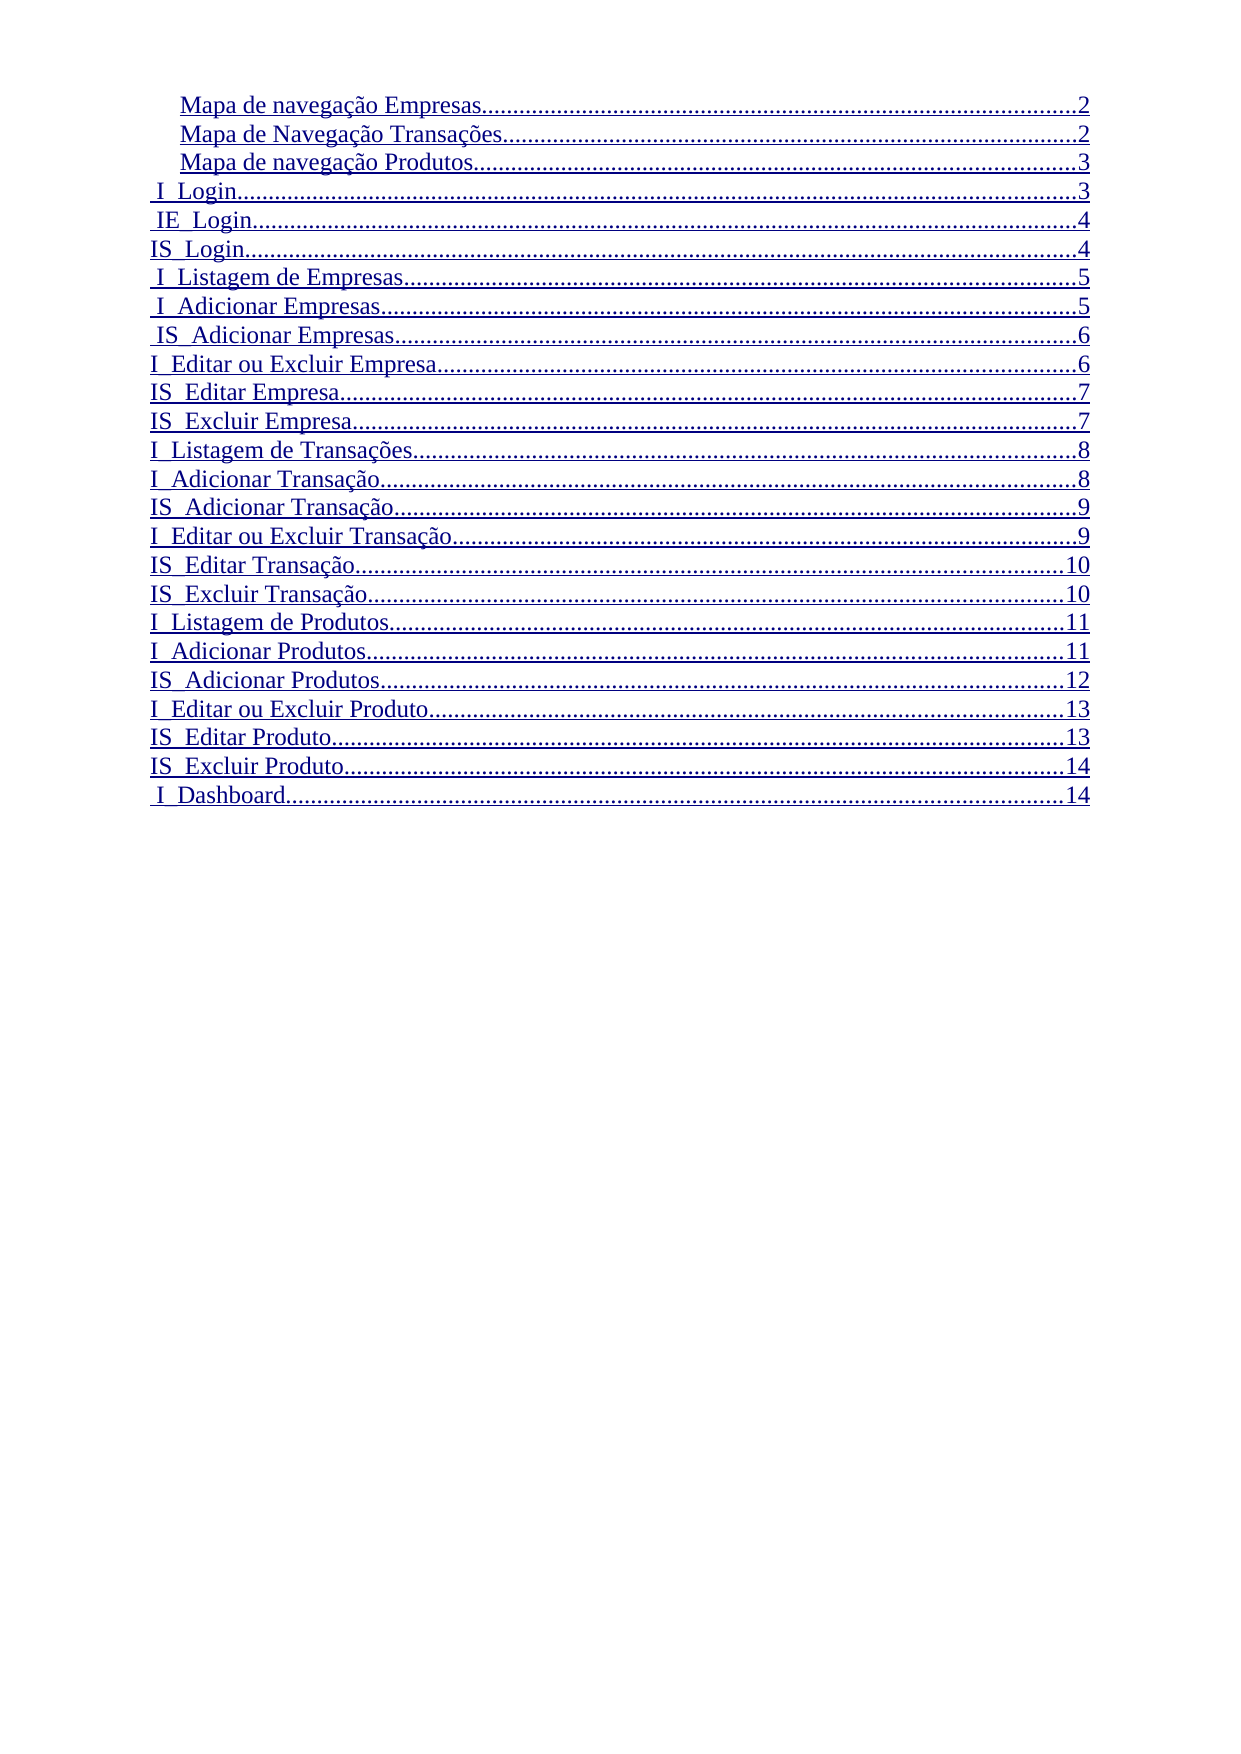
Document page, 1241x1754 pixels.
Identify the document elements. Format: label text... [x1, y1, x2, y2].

text I_Listagem de Produtos 11 [150, 607, 1090, 632]
text IS_Editar Transação 10 [150, 550, 1090, 575]
text I_Editar ou Excluir Produto 13 [150, 694, 1090, 719]
text ​ IE_Login 4 [150, 205, 1090, 230]
text IS_Excluir Produto 14 [150, 751, 1090, 776]
text ​ IS_Adicionar Empresas 6 [150, 320, 1090, 345]
text IS_Excluir Empresa 7 [150, 406, 1090, 431]
text I_Listagem de Transações 8 [150, 435, 1090, 460]
text ​ I_Dashboard 14 [150, 780, 1090, 805]
text IS_Editar Empresa 7 [150, 377, 1090, 402]
text Mapa de Navegação Transações 2 [179, 119, 1090, 144]
text ​ I_Listagem de Empresas 5 [150, 262, 1090, 287]
text ​ I_Adicionar Empresas 5 [150, 291, 1090, 316]
text IS_Adicionar Transação 9 [150, 492, 1090, 517]
text IS_Adicionar Produtos 12 [150, 665, 1090, 690]
text IS_Editar Produto 13 [150, 722, 1090, 747]
text I_Adicionar Produtos 11 [150, 636, 1090, 661]
text I_Editar ou Excluir Transação 9 [150, 521, 1090, 546]
text Mapa de navegação Produtos 3 [179, 147, 1090, 172]
text ​ I_Login 3 [150, 176, 1090, 201]
text I_Adicionar Transação 8 [150, 464, 1090, 489]
text IS_Login 4 [150, 234, 1090, 259]
text I_Editar ou Excluir Empresa 6 [150, 349, 1090, 374]
text IS_Excluir Transação 10 [150, 579, 1090, 604]
text Mapa de navegação Empresas 2 [179, 90, 1090, 115]
